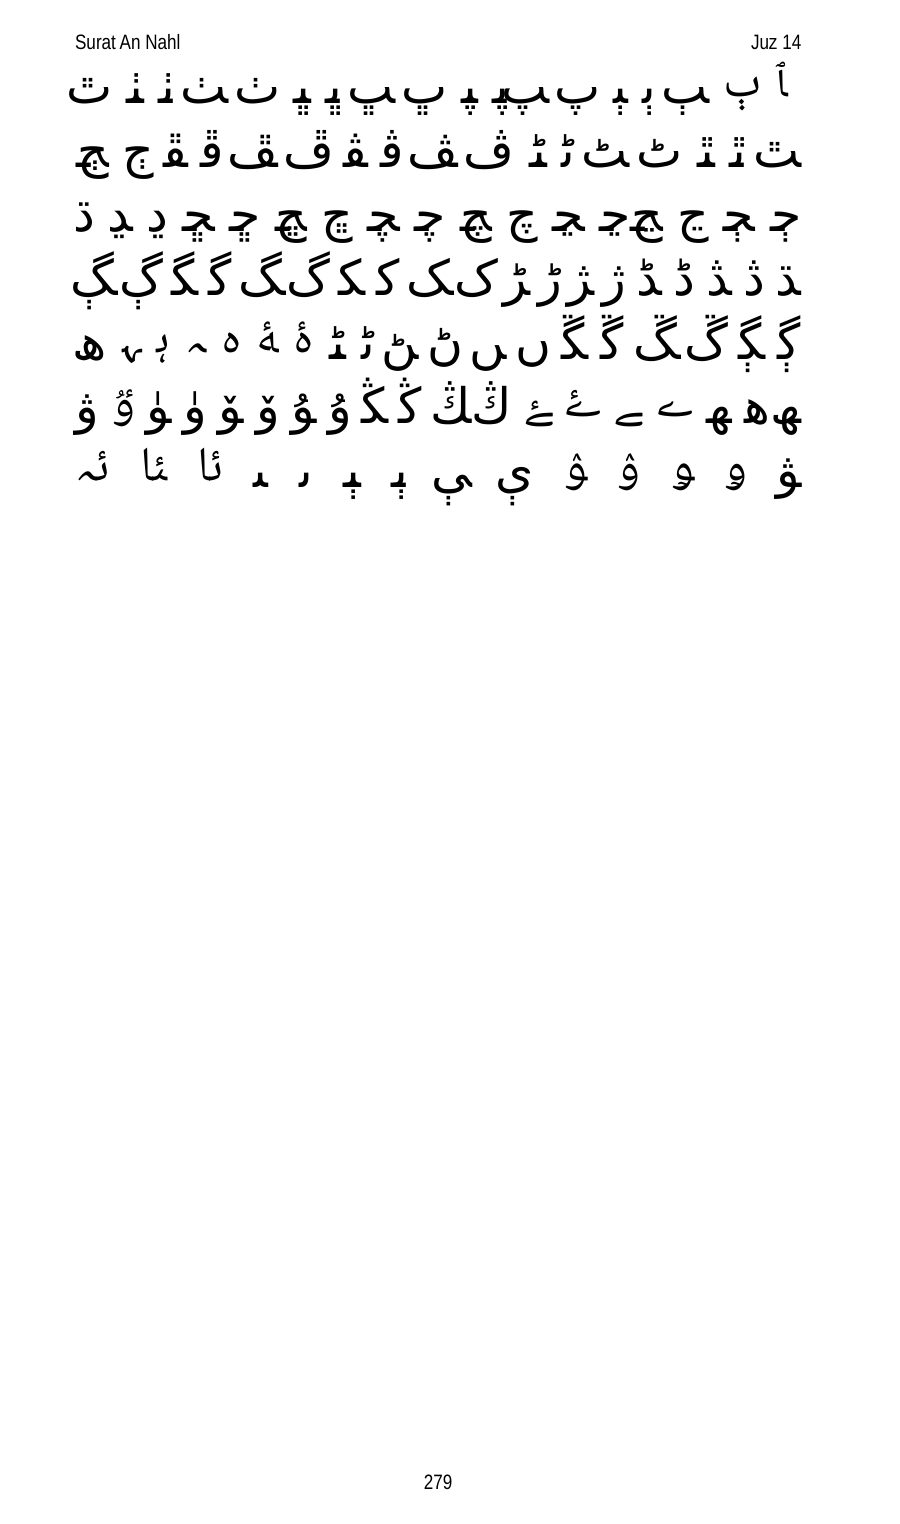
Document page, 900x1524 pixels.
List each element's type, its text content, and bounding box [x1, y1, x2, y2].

text ﭑ ﭒ ﭓ ﭔ ﭕ ﭖ ﭗﭘ ﭙ ﭚ ﭛ ﭜ ﭝ ﭞ ﭟ ﭠ ﭡ ﭢ ﭣ ﭤ ﭥ ﭦ ﭧ ﭨ ﭩ ﭪ ﭫ ﭬ ﭭ ﭮ ﭯ ﭰ ﭱ ﭲ ﭳ ﭴ ﭵ ﭶ ﭷﭸ ﭹ ﭺ ﭻ ﭼ ﭽ ﭾ ﭿ ﮀ ﮁ ﮂ ﮃ ﮄ ﮅ ﮆ ﮇ ﮈ ﮉ ﮊ ﮋ ﮌ ﮍ ﮎ ﮏ ﮐ ﮑ ﮒ ﮓ ﮔ ﮕ ﮖ ﮗ ﮘ ﮙ ﮚ ﮛ ﮜ ﮝ ﮞ ﮟ ﮠ ﮡ ﮢ ﮣ ﮤ ﮥ ﮦ ﮧ ﮨ ﮩ ﮪ ﮫﮬ ﮭ ﮮ ﮯ ﮰ ﮱ ﯓ ﯔ ﯕ ﯖ ﯗ ﯘ ﯙ ﯚ ﯛ ﯜ ﯝ ﯞ ﯟ ﯠ ﯡ ﯢ ﯣ ﯤ ﯥ ﯦ ﯧ ﯨ ﯩ ﯪ ﯫ ﯬ [75, 60, 801, 507]
